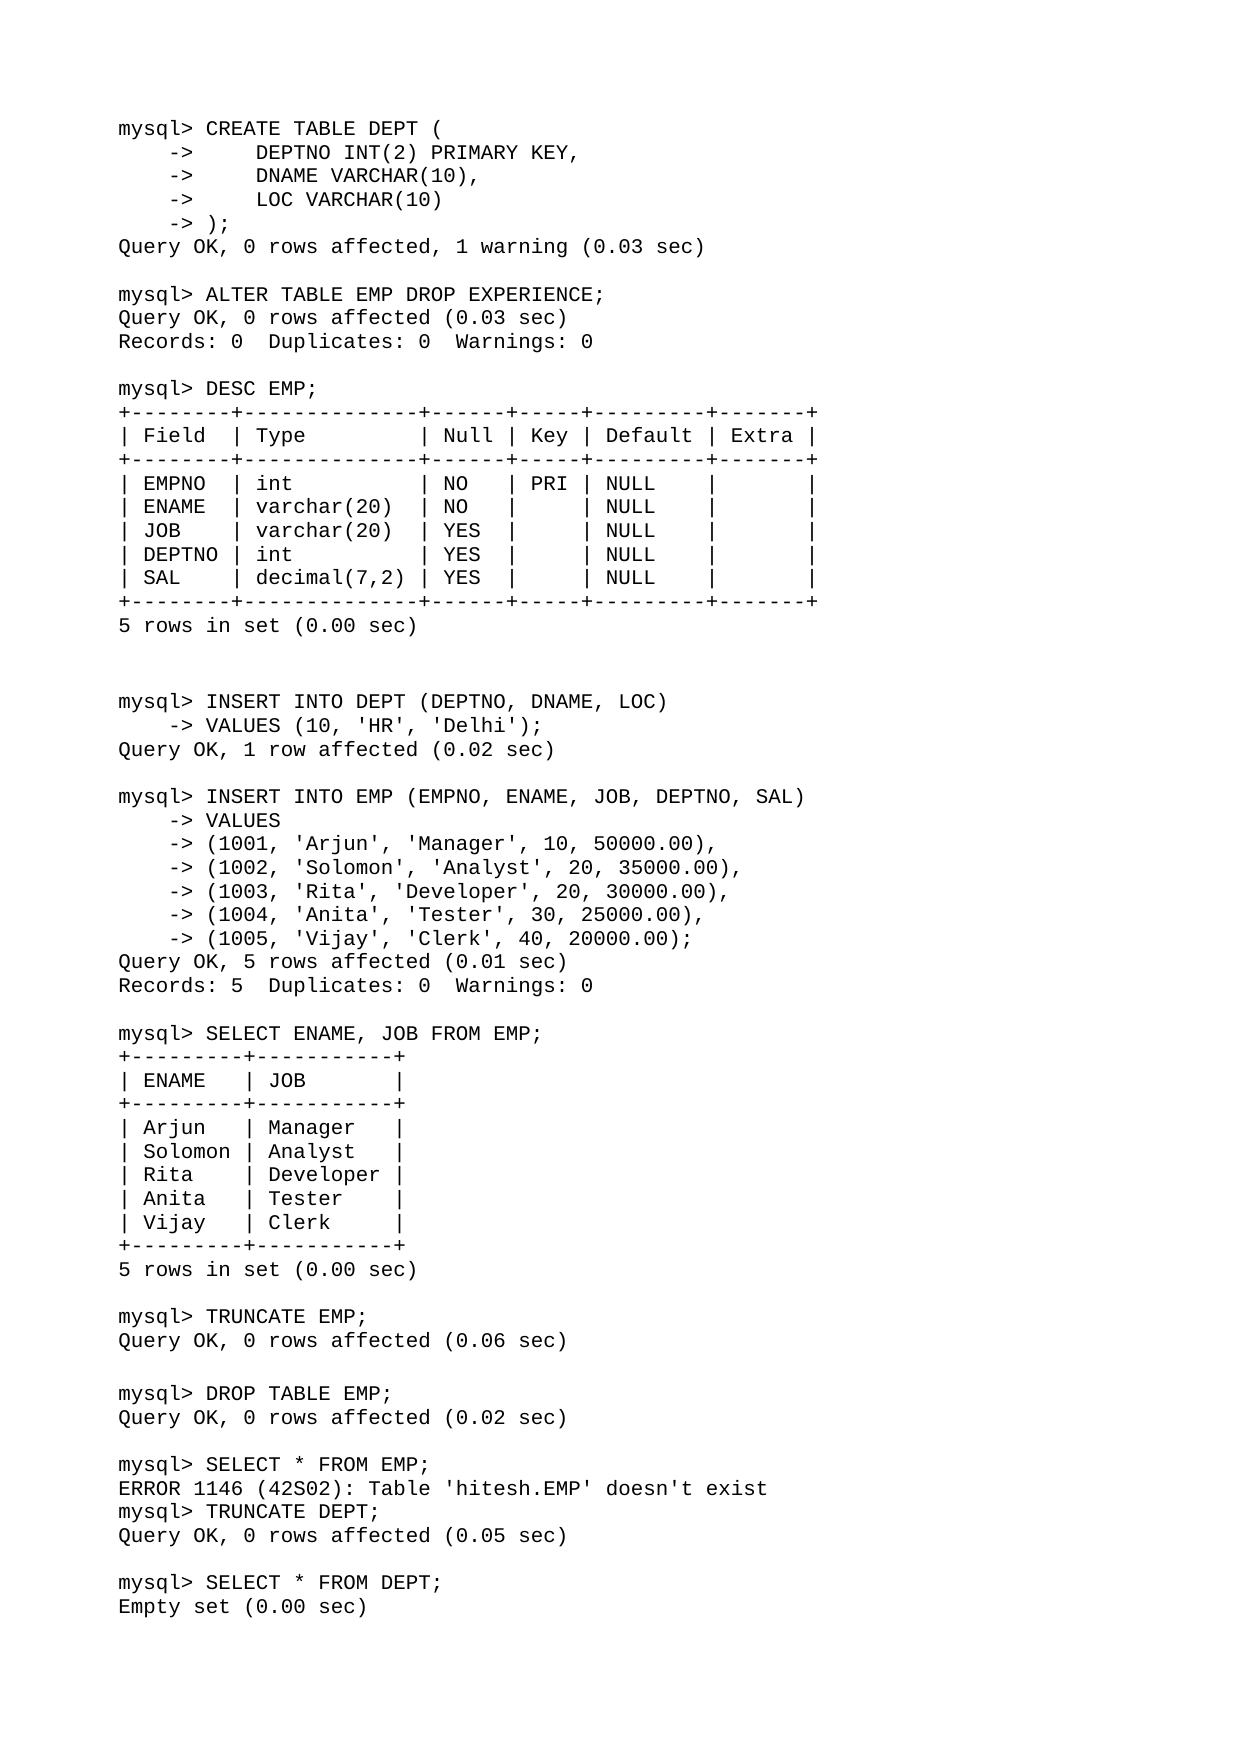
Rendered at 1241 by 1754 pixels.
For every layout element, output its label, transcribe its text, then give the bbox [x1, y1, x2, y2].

text Query OK, 0 rows affected (0.03 sec) [118, 307, 1122, 331]
text | DEPTNO | int | YES | | NULL | | [118, 544, 1122, 567]
text 5 rows in set (0.00 sec) [118, 1259, 1122, 1283]
text Records: 5 Duplicates: 0 Warnings: 0 [118, 975, 1122, 999]
text mysql> SELECT ENAME, JOB FROM EMP; [118, 1022, 1122, 1046]
text -> VALUES (10, 'HR', 'Delhi'); [118, 715, 1122, 739]
text -> (1002, 'Solomon', 'Analyst', 20, 35000.00), [118, 857, 1122, 881]
text mysql> TRUNCATE EMP; [118, 1306, 1122, 1330]
text | Rita | Developer | [118, 1164, 1122, 1188]
text mysql> DROP TABLE EMP; [118, 1383, 1122, 1407]
text | Field | Type | Null | Key | Default | Extra | [118, 426, 1122, 449]
text +--------+--------------+------+-----+---------+-------+ [118, 449, 1122, 473]
text mysql> INSERT INTO EMP (EMPNO, ENAME, JOB, DEPTNO, SAL) [118, 786, 1122, 810]
text Query OK, 0 rows affected (0.05 sec) [118, 1525, 1122, 1548]
text | SAL | decimal(7,2) | YES | | NULL | | [118, 567, 1122, 591]
text -> (1005, 'Vijay', 'Clerk', 40, 20000.00); [118, 928, 1122, 952]
text +---------+-----------+ [118, 1235, 1122, 1259]
text +---------+-----------+ [118, 1093, 1122, 1117]
text mysql> SELECT * FROM DEPT; [118, 1572, 1122, 1596]
text Empty set (0.00 sec) [118, 1596, 1122, 1619]
text -> DEPTNO INT(2) PRIMARY KEY, [118, 142, 1122, 165]
text -> VALUES [118, 810, 1122, 833]
text | ENAME | varchar(20) | NO | | NULL | | [118, 496, 1122, 520]
text ERROR 1146 (42S02): Table 'hitesh.EMP' doesn't exist [118, 1478, 1122, 1501]
text | Anita | Tester | [118, 1188, 1122, 1212]
text +--------+--------------+------+-----+---------+-------+ [118, 402, 1122, 426]
text -> DNAME VARCHAR(10), [118, 165, 1122, 189]
text | Solomon | Analyst | [118, 1141, 1122, 1164]
text Query OK, 0 rows affected (0.02 sec) [118, 1407, 1122, 1430]
text mysql> ALTER TABLE EMP DROP EXPERIENCE; [118, 284, 1122, 307]
text mysql> SELECT * FROM EMP; [118, 1454, 1122, 1478]
text mysql> CREATE TABLE DEPT ( [118, 118, 1122, 142]
text -> (1004, 'Anita', 'Tester', 30, 25000.00), [118, 904, 1122, 928]
text Query OK, 5 rows affected (0.01 sec) [118, 952, 1122, 975]
text -> ); [118, 213, 1122, 236]
text -> (1003, 'Rita', 'Developer', 20, 30000.00), [118, 881, 1122, 904]
text | Vijay | Clerk | [118, 1212, 1122, 1235]
text -> LOC VARCHAR(10) [118, 189, 1122, 213]
text | JOB | varchar(20) | YES | | NULL | | [118, 520, 1122, 544]
text -> (1001, 'Arjun', 'Manager', 10, 50000.00), [118, 833, 1122, 857]
text mysql> TRUNCATE DEPT; [118, 1501, 1122, 1525]
text | EMPNO | int | NO | PRI | NULL | | [118, 473, 1122, 496]
text +---------+-----------+ [118, 1046, 1122, 1070]
text 5 rows in set (0.00 sec) [118, 615, 1122, 638]
text mysql> DESC EMP; [118, 378, 1122, 402]
text Query OK, 0 rows affected (0.06 sec) [118, 1330, 1122, 1353]
text Records: 0 Duplicates: 0 Warnings: 0 [118, 331, 1122, 354]
text Query OK, 0 rows affected, 1 warning (0.03 sec) [118, 236, 1122, 260]
text | Arjun | Manager | [118, 1117, 1122, 1141]
text Query OK, 1 row affected (0.02 sec) [118, 739, 1122, 762]
text | ENAME | JOB | [118, 1070, 1122, 1093]
text +--------+--------------+------+-----+---------+-------+ [118, 591, 1122, 615]
text mysql> INSERT INTO DEPT (DEPTNO, DNAME, LOC) [118, 691, 1122, 715]
